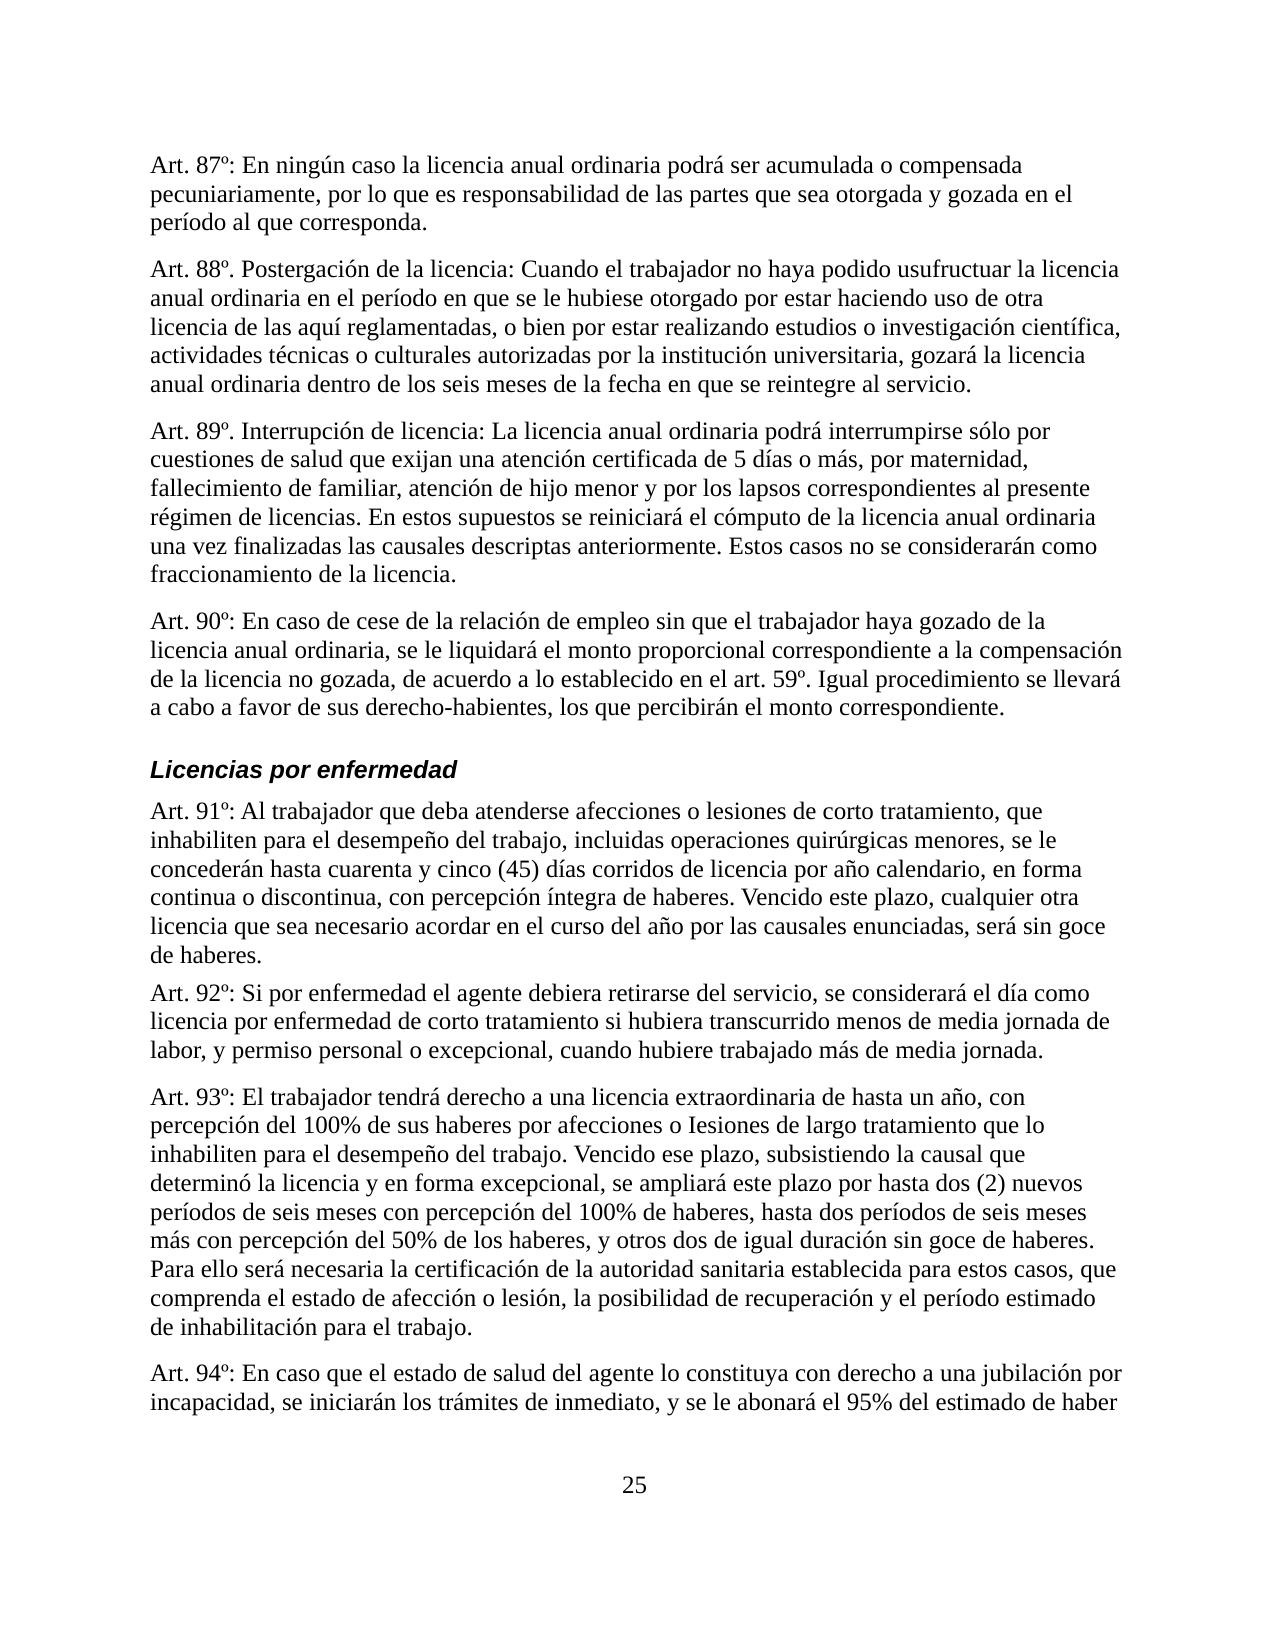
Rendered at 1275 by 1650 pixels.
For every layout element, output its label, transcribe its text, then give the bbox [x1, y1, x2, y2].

subtitle Licencias por enfermedad [150, 755, 1125, 784]
text Art. 94º: En caso que el estado de salud del agente lo constituya con derecho a una jubilación por incapacidad, se iniciarán los trámites de inmediato, y se le abonará el 95% del estimado de haber [150, 1358, 1125, 1416]
text Art. 92º: Si por enfermedad el agente debiera retirarse del servicio, se considerará el día como licencia por enfermedad de corto tratamiento si hubiera transcurrido menos de media jornada de labor, y permiso personal o excepcional, cuando hubiere trabajado más de media jornada. [150, 978, 1125, 1064]
text Art. 90º: En caso de cese de la relación de empleo sin que el trabajador haya gozado de la licencia anual ordinaria, se le liquidará el monto proporcional correspondiente a la compensación de la licencia no gozada, de acuerdo a lo establecido en el art. 59º. Igual procedimiento se llevará a cabo a favor de sus derecho-habientes, los que percibirán el monto correspondiente. [150, 606, 1125, 721]
text Art. 91º: Al trabajador que deba atenderse afecciones o lesiones de corto tratamiento, que inhabiliten para el desempeño del trabajo, incluidas operaciones quirúrgicas menores, se le concederán hasta cuarenta y cinco (45) días corridos de licencia por año calendario, en forma continua o discontinua, con percepción íntegra de haberes. Vencido este plazo, cualquier otra licencia que sea necesario acordar en el curso del año por las causales enunciadas, será sin goce de haberes. [150, 796, 1125, 969]
text Art. 88º. Postergación de la licencia: Cuando el trabajador no haya podido usufructuar la licencia anual ordinaria en el período en que se le hubiese otorgado por estar haciendo uso de otra licencia de las aquí reglamentadas, o bien por estar realizando estudios o investigación científica, actividades técnicas o culturales autorizadas por la institución universitaria, gozará la licencia anual ordinaria dentro de los seis meses de la fecha en que se reintegre al servicio. [150, 254, 1125, 398]
text Art. 89º. Interrupción de licencia: La licencia anual ordinaria podrá interrumpirse sólo por cuestiones de salud que exijan una atención certificada de 5 días o más, por maternidad, fallecimiento de familiar, atención de hijo menor y por los lapsos correspondientes al presente régimen de licencias. En estos supuestos se reiniciará el cómputo de la licencia anual ordinaria una vez finalizadas las causales descriptas anteriormente. Estos casos no se considerarán como fraccionamiento de la licencia. [150, 416, 1125, 588]
text Art. 93º: El trabajador tendrá derecho a una licencia extraordinaria de hasta un año, con percepción del 100% de sus haberes por afecciones o Iesiones de largo tratamiento que lo inhabiliten para el desempeño del trabajo. Vencido ese plazo, subsistiendo la causal que determinó la licencia y en forma excepcional, se ampliará este plazo por hasta dos (2) nuevos períodos de seis meses con percepción del 100% de haberes, hasta dos períodos de seis meses más con percepción del 50% de los haberes, y otros dos de igual duración sin goce de haberes. Para ello será necesaria la certificación de la autoridad sanitaria establecida para estos casos, que comprenda el estado de afección o lesión, la posibilidad de recuperación y el período estimado de inhabilitación para el trabajo. [150, 1082, 1125, 1341]
text Art. 87º: En ningún caso la licencia anual ordinaria podrá ser acumulada o compensada pecuniariamente, por lo que es responsabilidad de las partes que sea otorgada y gozada en el período al que corresponda. [150, 150, 1125, 236]
